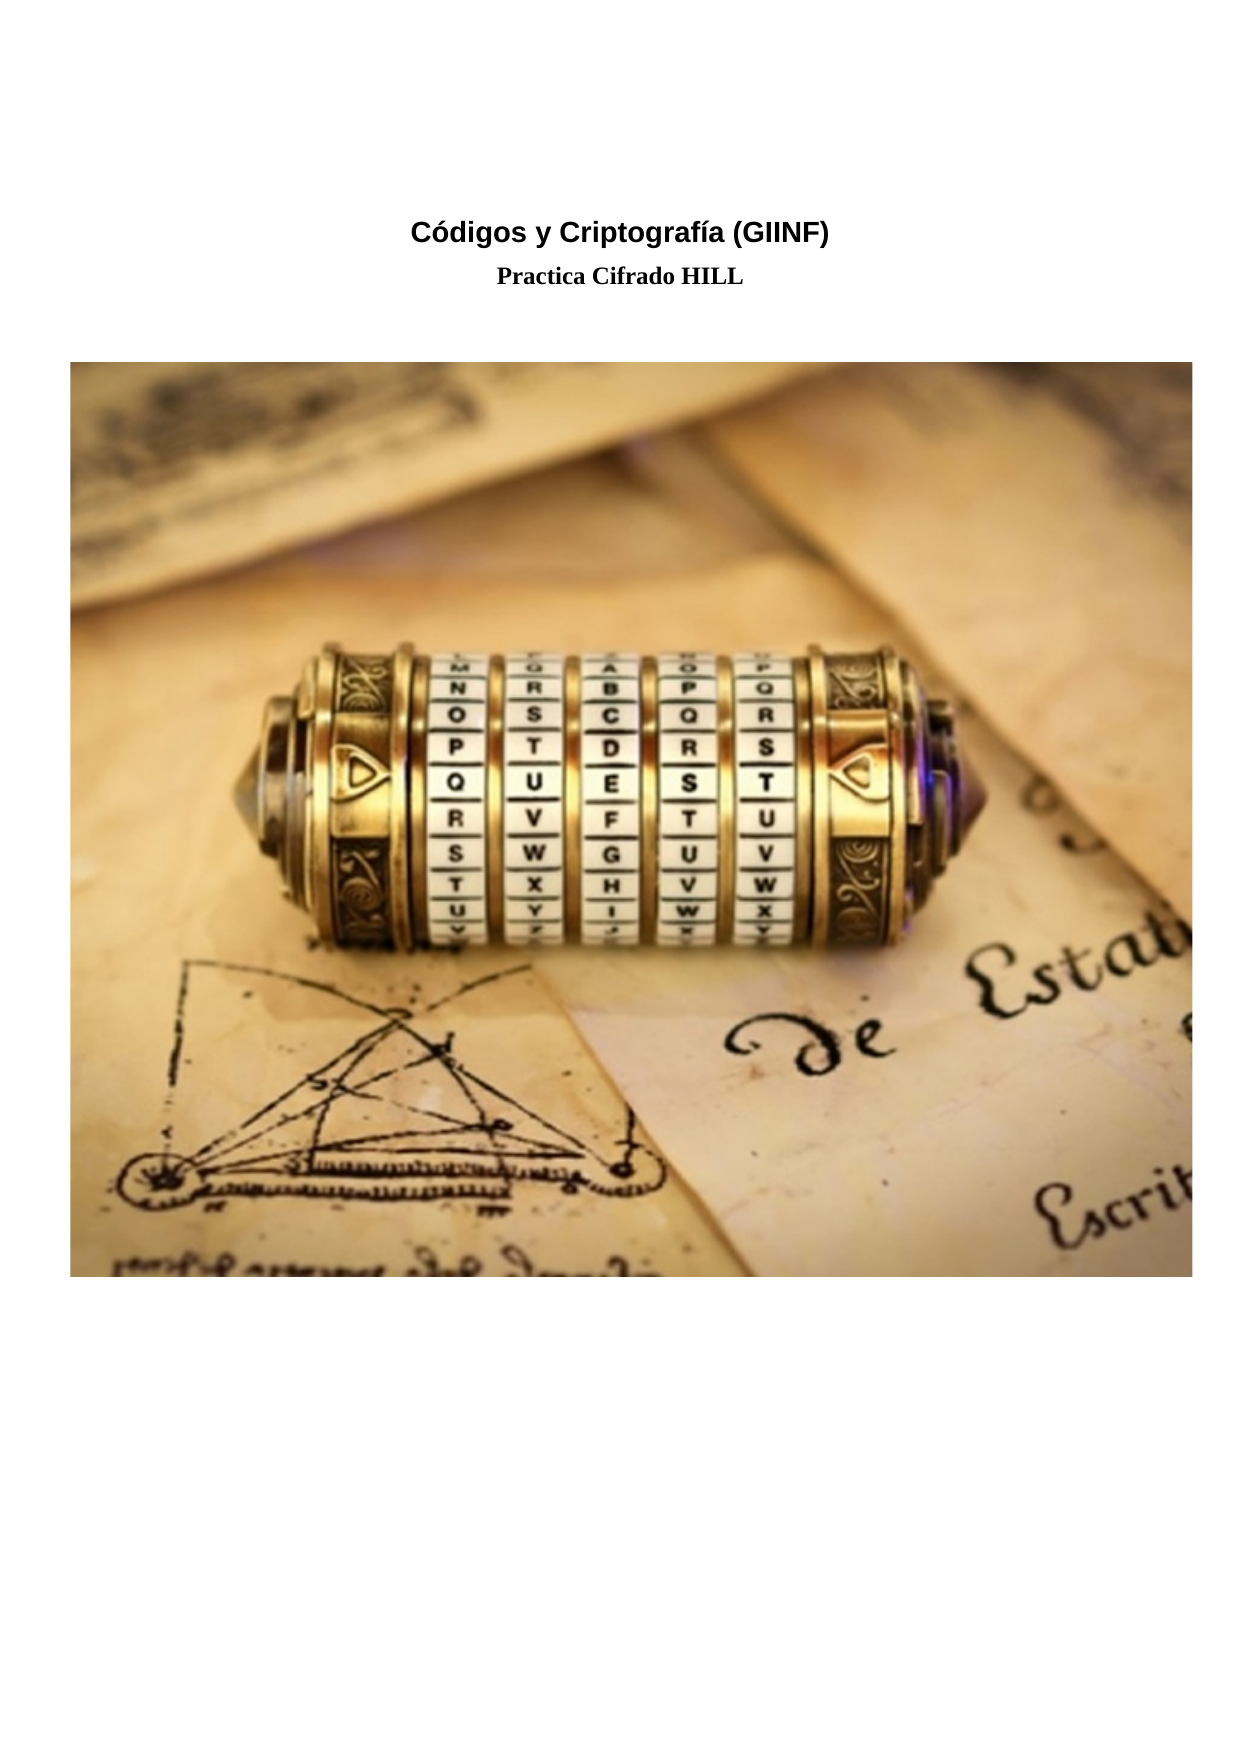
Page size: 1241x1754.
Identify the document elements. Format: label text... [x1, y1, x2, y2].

subtitle Códigos y Criptografía (GIINF) [118, 215, 1122, 248]
text Practica Cifrado HILL [118, 261, 1122, 290]
